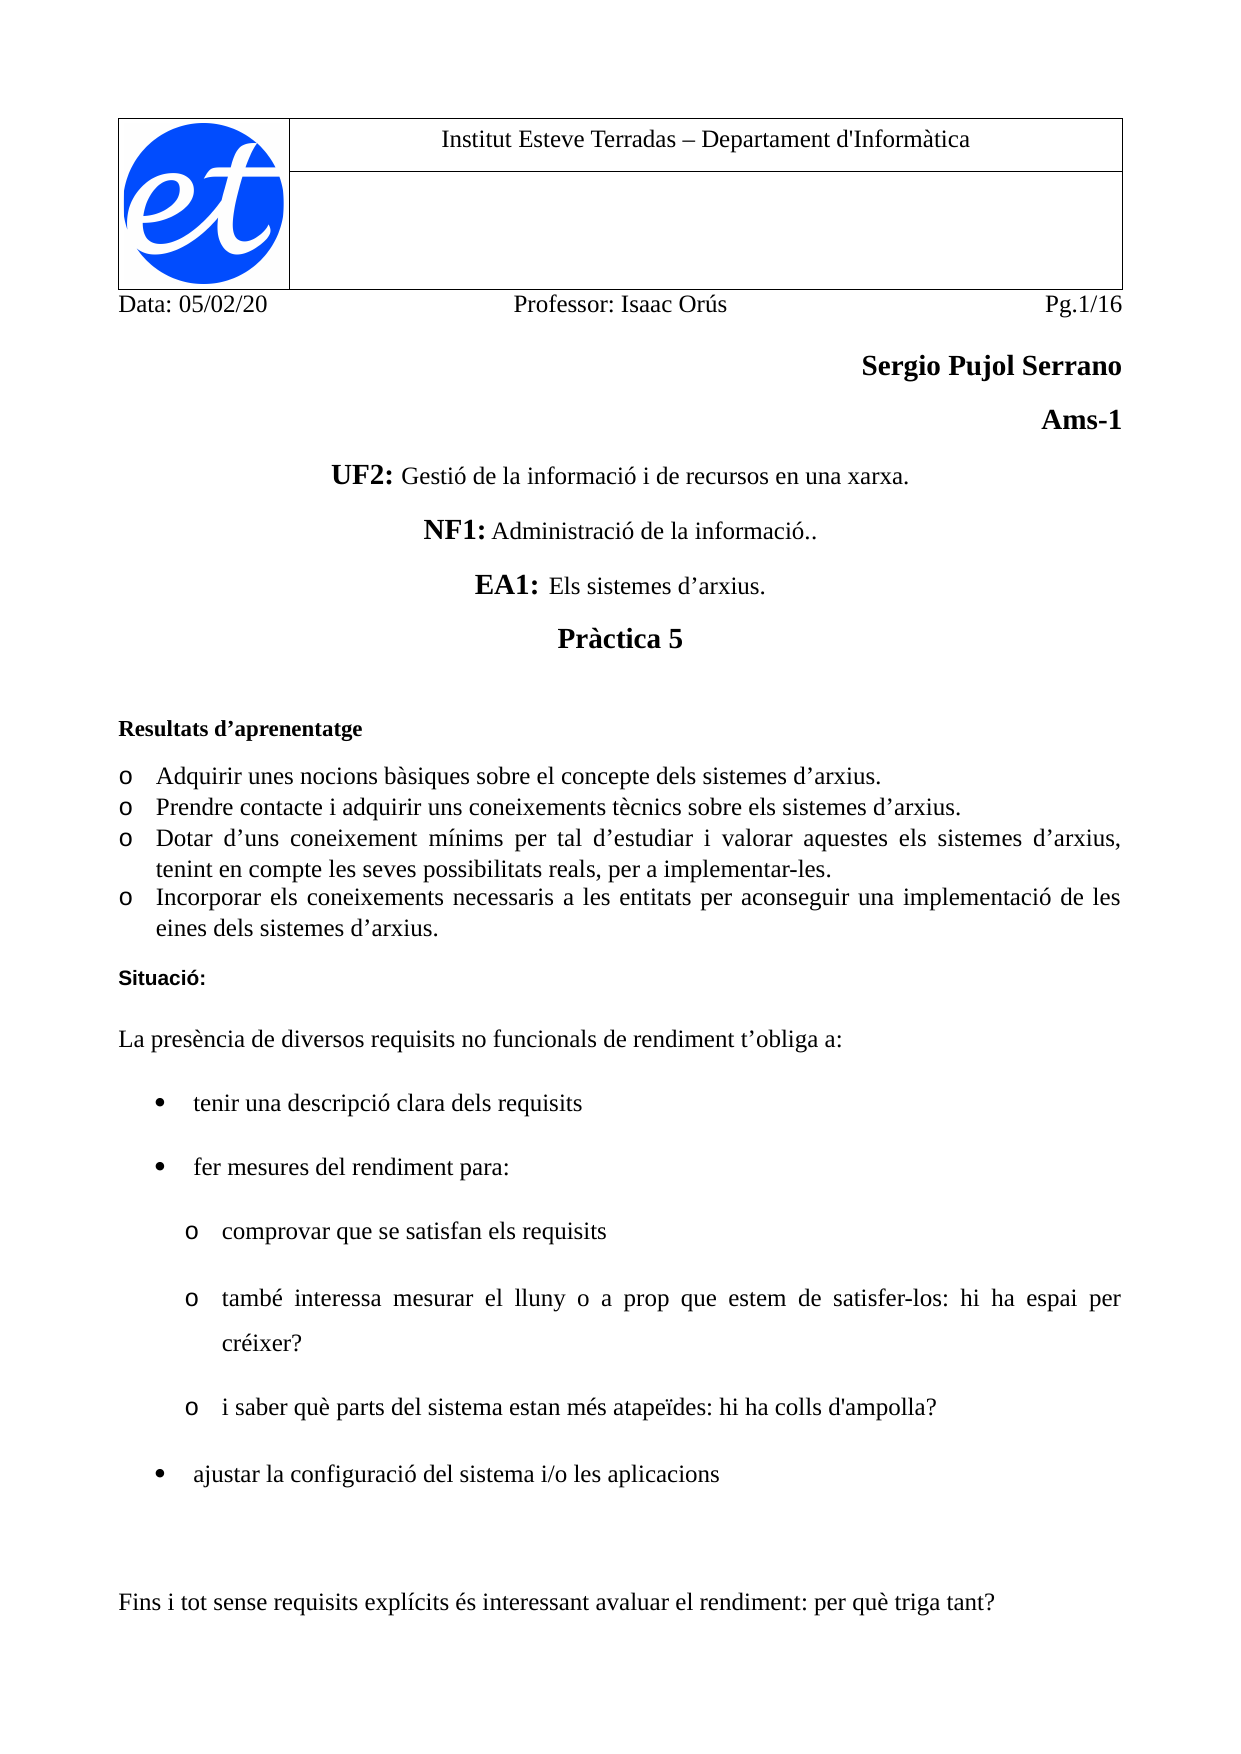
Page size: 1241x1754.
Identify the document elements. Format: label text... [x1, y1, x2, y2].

list també interessa mesurar el lluny o a prop que estem de satisfer-los: hi ha espai per créixer? [184, 1283, 1122, 1357]
text Pràctica 5 [118, 622, 1122, 655]
list comprovar que se satisfan els requisits [184, 1216, 1122, 1247]
text Fins i tot sense requisits explícits és interessant avaluar el rendiment: per què triga tant? [118, 1587, 1122, 1616]
picture [123, 123, 284, 284]
list Dotar d’uns coneixement mínims per tal d’estudiar i valorar aquestes els sistemes d’arxius, tenint en compte les seves possibilitats reals, per a implementar-les. [118, 823, 1122, 882]
text NF1: Administració de la informació.. [118, 512, 1122, 546]
text EA1: Els sistemes d’arxius. [118, 567, 1122, 600]
list fer mesures del rendiment para: [156, 1152, 1122, 1181]
list i saber què parts del sistema estan més atapeïdes: hi ha colls d'ampolla? [184, 1392, 1122, 1423]
list Prendre contacte i adquirir uns coneixements tècnics sobre els sistemes d’arxius. [118, 792, 1122, 823]
text La presència de diversos requisits no funcionals de rendiment t’obliga a: [118, 1024, 1122, 1053]
text UF2: Gestió de la informació i de recursos en una xarxa. [118, 457, 1122, 491]
list Adquirir unes nocions bàsiques sobre el concepte dels sistemes d’arxius. [118, 761, 1122, 792]
text Sergio Pujol Serrano [118, 348, 1122, 381]
text Ams-1 [118, 402, 1122, 436]
list ajustar la configuració del sistema i/o les aplicacions [156, 1459, 1122, 1488]
text Situació: [118, 966, 1122, 990]
list Incorporar els coneixements necessaris a les entitats per aconseguir una implementació de les eines dels sistemes d’arxius. [118, 882, 1122, 942]
text Resultats d’aprenentatge [118, 715, 1122, 741]
list tenir una descripció clara dels requisits [156, 1088, 1122, 1117]
